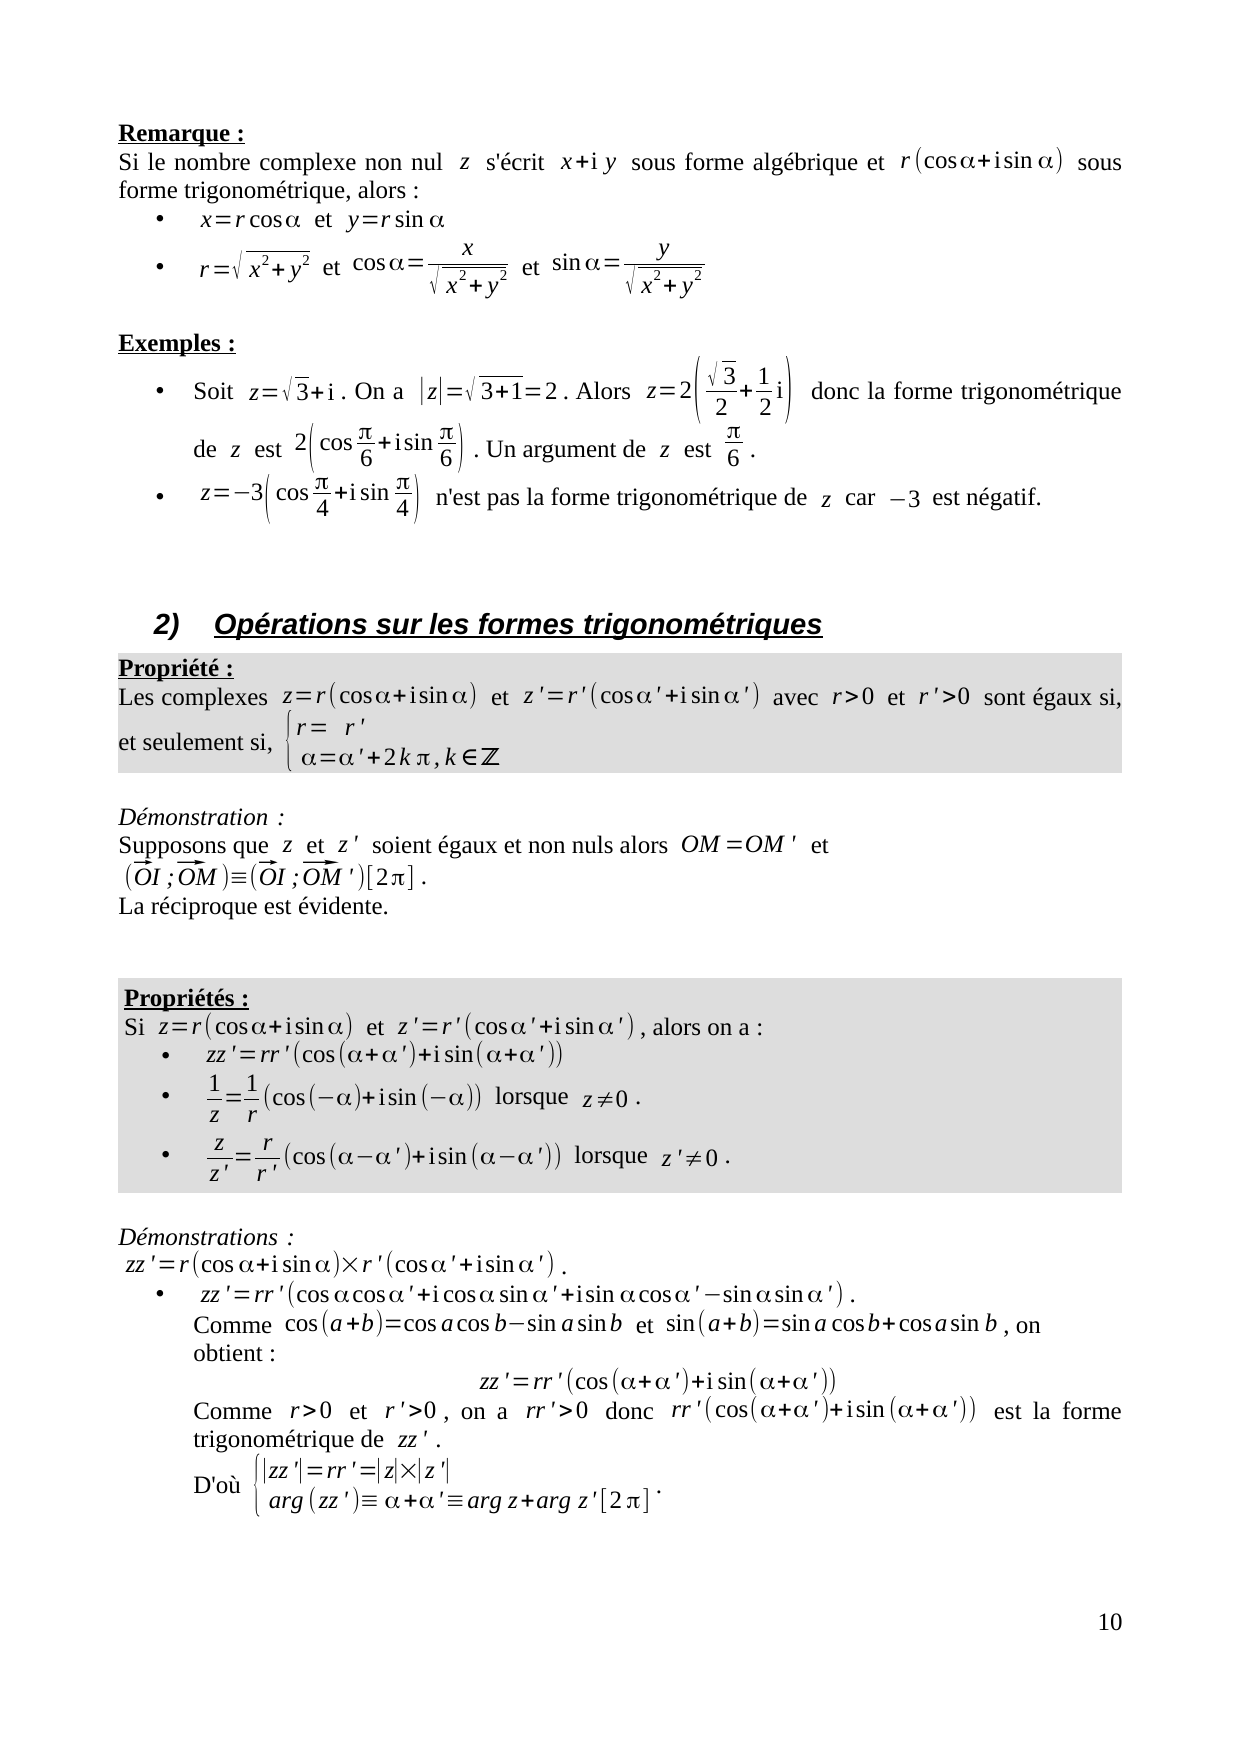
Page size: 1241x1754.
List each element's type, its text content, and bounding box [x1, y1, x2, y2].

list et et [156, 234, 1122, 299]
list D'où . [156, 1453, 1122, 1517]
list . [156, 1279, 1122, 1310]
text La réciproque est évidente. [118, 891, 1122, 920]
text Démonstration : [118, 802, 1122, 830]
table_header Propriétés : Si et , alors on a : lorsque . lorsque . [118, 978, 1122, 1193]
text Si le nombre complexe non nul s'écrit sous forme algébrique et sous forme trigonométrique, alors : [118, 147, 1122, 204]
text Remarque : [118, 118, 1122, 147]
list n'est pas la forme trigonométrique de car est négatif. [156, 474, 1122, 524]
text Exemples : [118, 328, 1122, 356]
list et [156, 204, 1122, 234]
list Soit . On a . Alors donc la forme trigonométrique de est . Un argument de est . [156, 356, 1122, 474]
text Les complexes et avec et sont égaux si, et seulement si, [118, 682, 1122, 773]
text Propriété : [118, 653, 1122, 682]
text Supposons que et soient égaux et non nuls alors et . [118, 830, 1122, 891]
subtitle Opérations sur les formes trigonométriques [153, 607, 1122, 641]
list Comme et , on a donc est la forme trigonométrique de . [156, 1396, 1122, 1453]
list Comme et , on obtient : [156, 1310, 1122, 1367]
text Démonstrations : [118, 1222, 1122, 1251]
text . [118, 1251, 1122, 1279]
